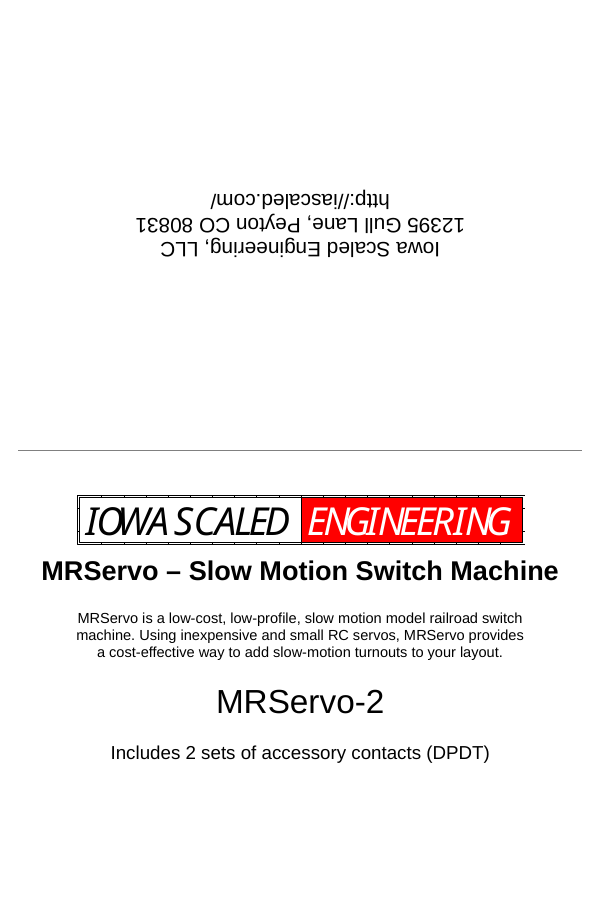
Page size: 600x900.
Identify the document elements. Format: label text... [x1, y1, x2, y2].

text MRServo-2 [37, 682, 562, 721]
text MRServo – Slow Motion Switch Machine [37, 555, 562, 586]
text MRServo is a low-cost, low-profile, slow motion model railroad switch machine. Using inexpensive and small RC servos, MRServo provides a cost-effective way to add slow-motion turnouts to your layout. [75, 610, 525, 661]
text Includes 2 sets of accessory contacts (DPDT) [37, 742, 562, 764]
